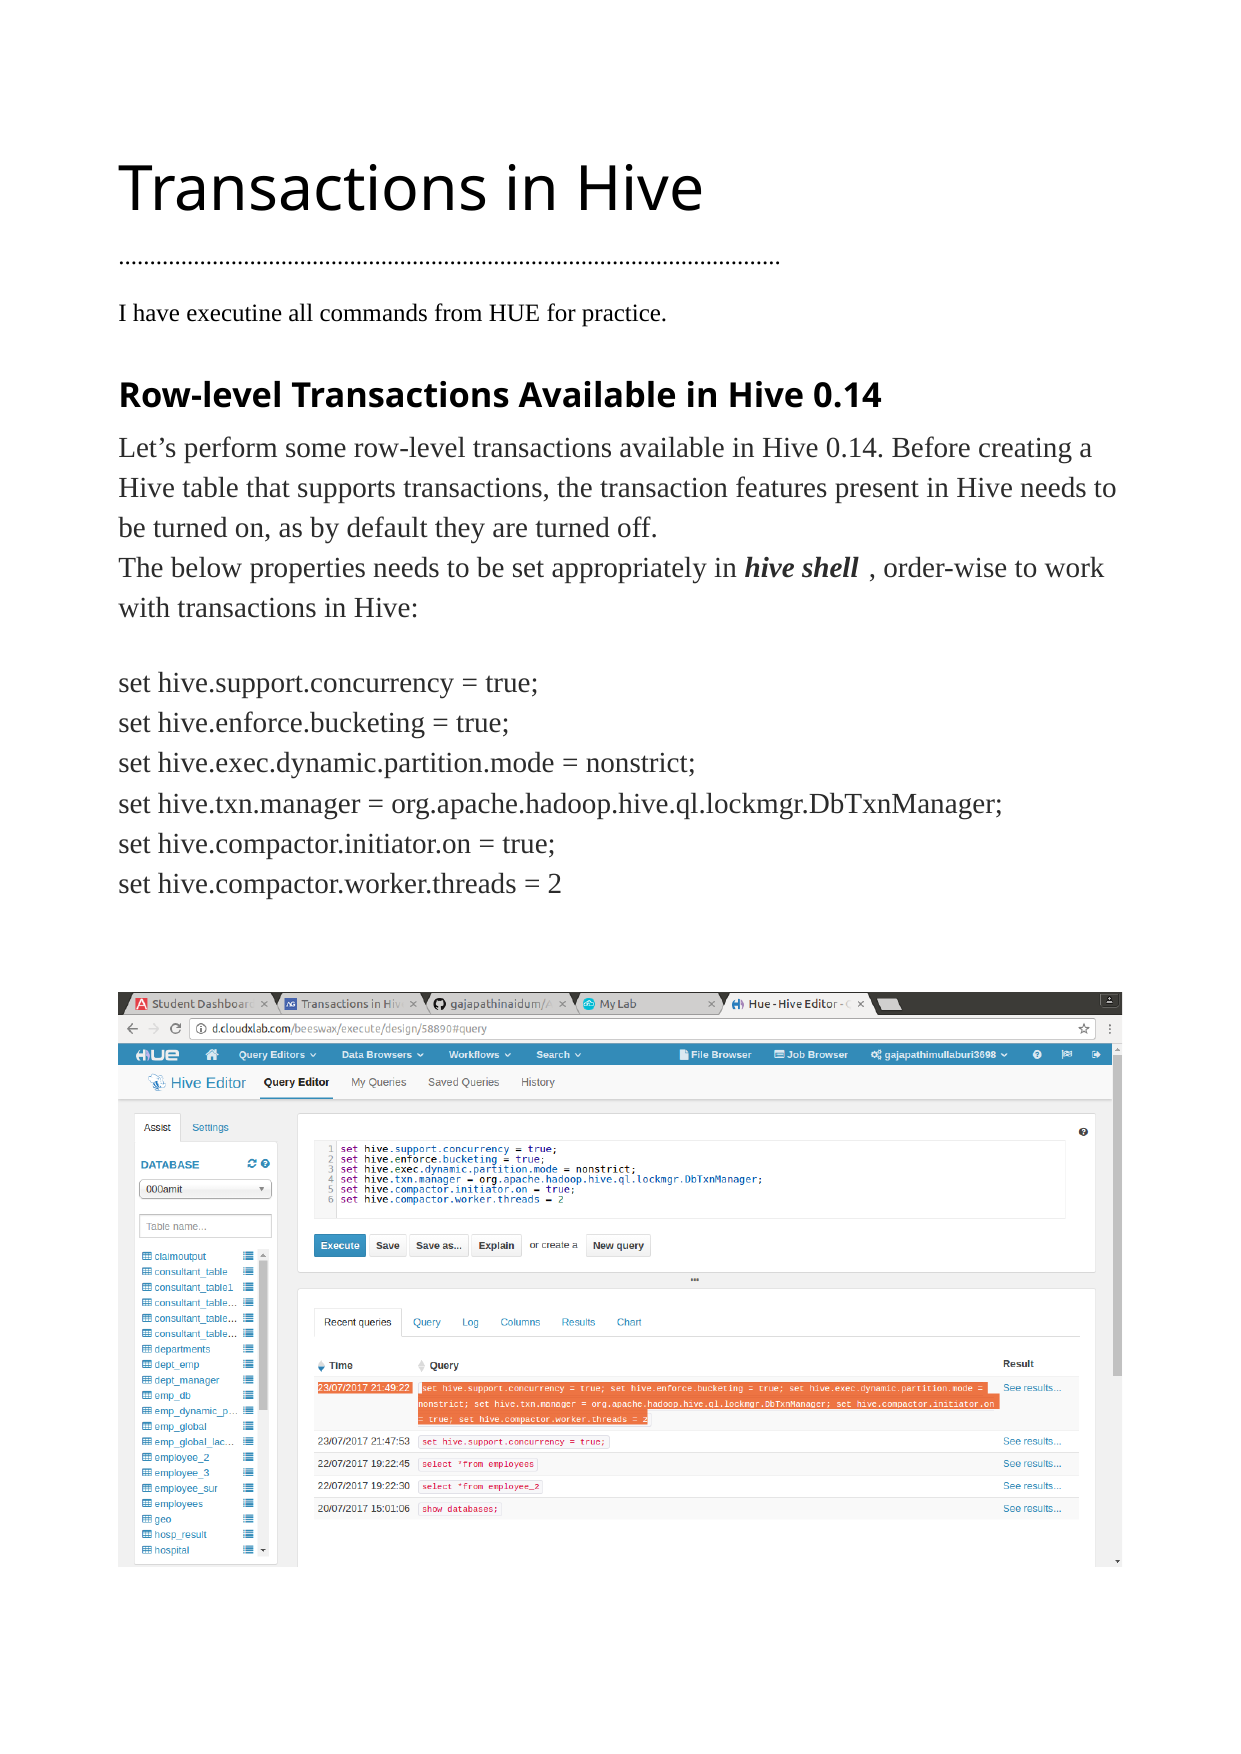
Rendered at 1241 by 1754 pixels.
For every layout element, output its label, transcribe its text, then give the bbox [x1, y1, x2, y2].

picture [118, 992, 1123, 1567]
text The below properties needs to be set appropriately in hive shell , order-wise to work with transactions in Hive: [118, 550, 1122, 624]
text .......................................................................................................... [118, 241, 1122, 269]
subtitle Transactions in Hive [118, 143, 1122, 228]
text set hive.support.concurrency = true; [118, 665, 1122, 699]
text set hive.exec.dynamic.partition.mode = nonstrict; [118, 746, 1122, 779]
text I have executine all commands from HUE for practice. [118, 298, 1122, 327]
text set hive.txn.manager = org.apache.hadoop.hive.ql.lockmgr.DbTxnManager; [118, 786, 1122, 819]
text set hive.compactor.initiator.on = true; [118, 826, 1122, 859]
text Let’s perform some row-level transactions available in Hive 0.14. Before creating a Hive table that supports transactions, the transaction features present in Hive needs to be turned on, as by default they are turned off. [118, 430, 1122, 544]
subtitle Row-level Transactions Available in Hive 0.14 [118, 370, 1122, 417]
text set hive.enforce.bucketing = true; [118, 705, 1122, 739]
text set hive.compactor.worker.threads = 2 [118, 866, 1122, 900]
